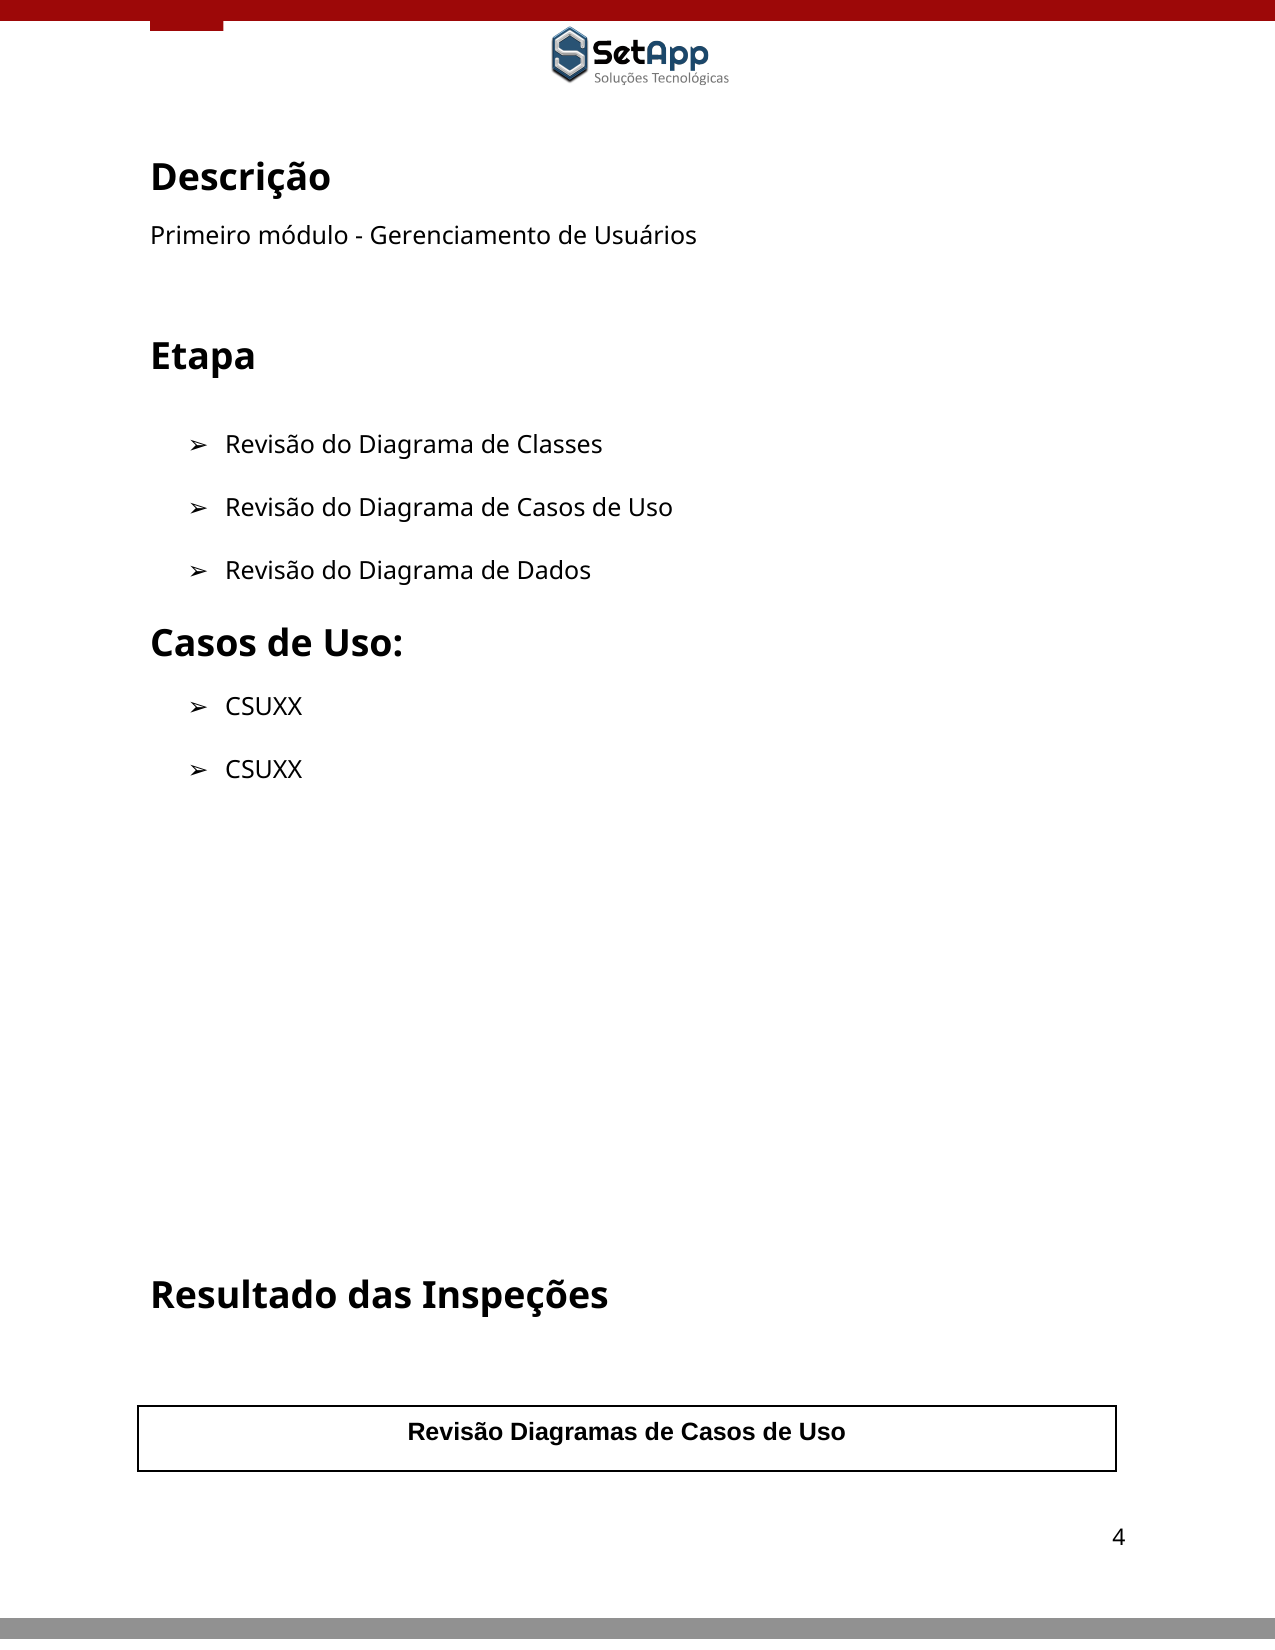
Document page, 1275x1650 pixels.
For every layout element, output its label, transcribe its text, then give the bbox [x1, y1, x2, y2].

list Revisão do Diagrama de Casos de Uso [187, 490, 1125, 524]
subtitle Casos de Uso: [150, 616, 1125, 667]
list Revisão do Diagrama de Dados [187, 553, 1125, 587]
table_header Revisão Diagramas de Casos de Uso [139, 1407, 1115, 1470]
subtitle Resultado das Inspeções [150, 1268, 1125, 1319]
list CSUXX [187, 752, 1125, 786]
subtitle Etapa [150, 329, 1125, 380]
list Revisão do Diagrama de Classes [187, 426, 1125, 460]
subtitle Descrição Primeiro módulo - Gerenciamento de Usuários [150, 150, 1125, 252]
list CSUXX [187, 688, 1125, 722]
